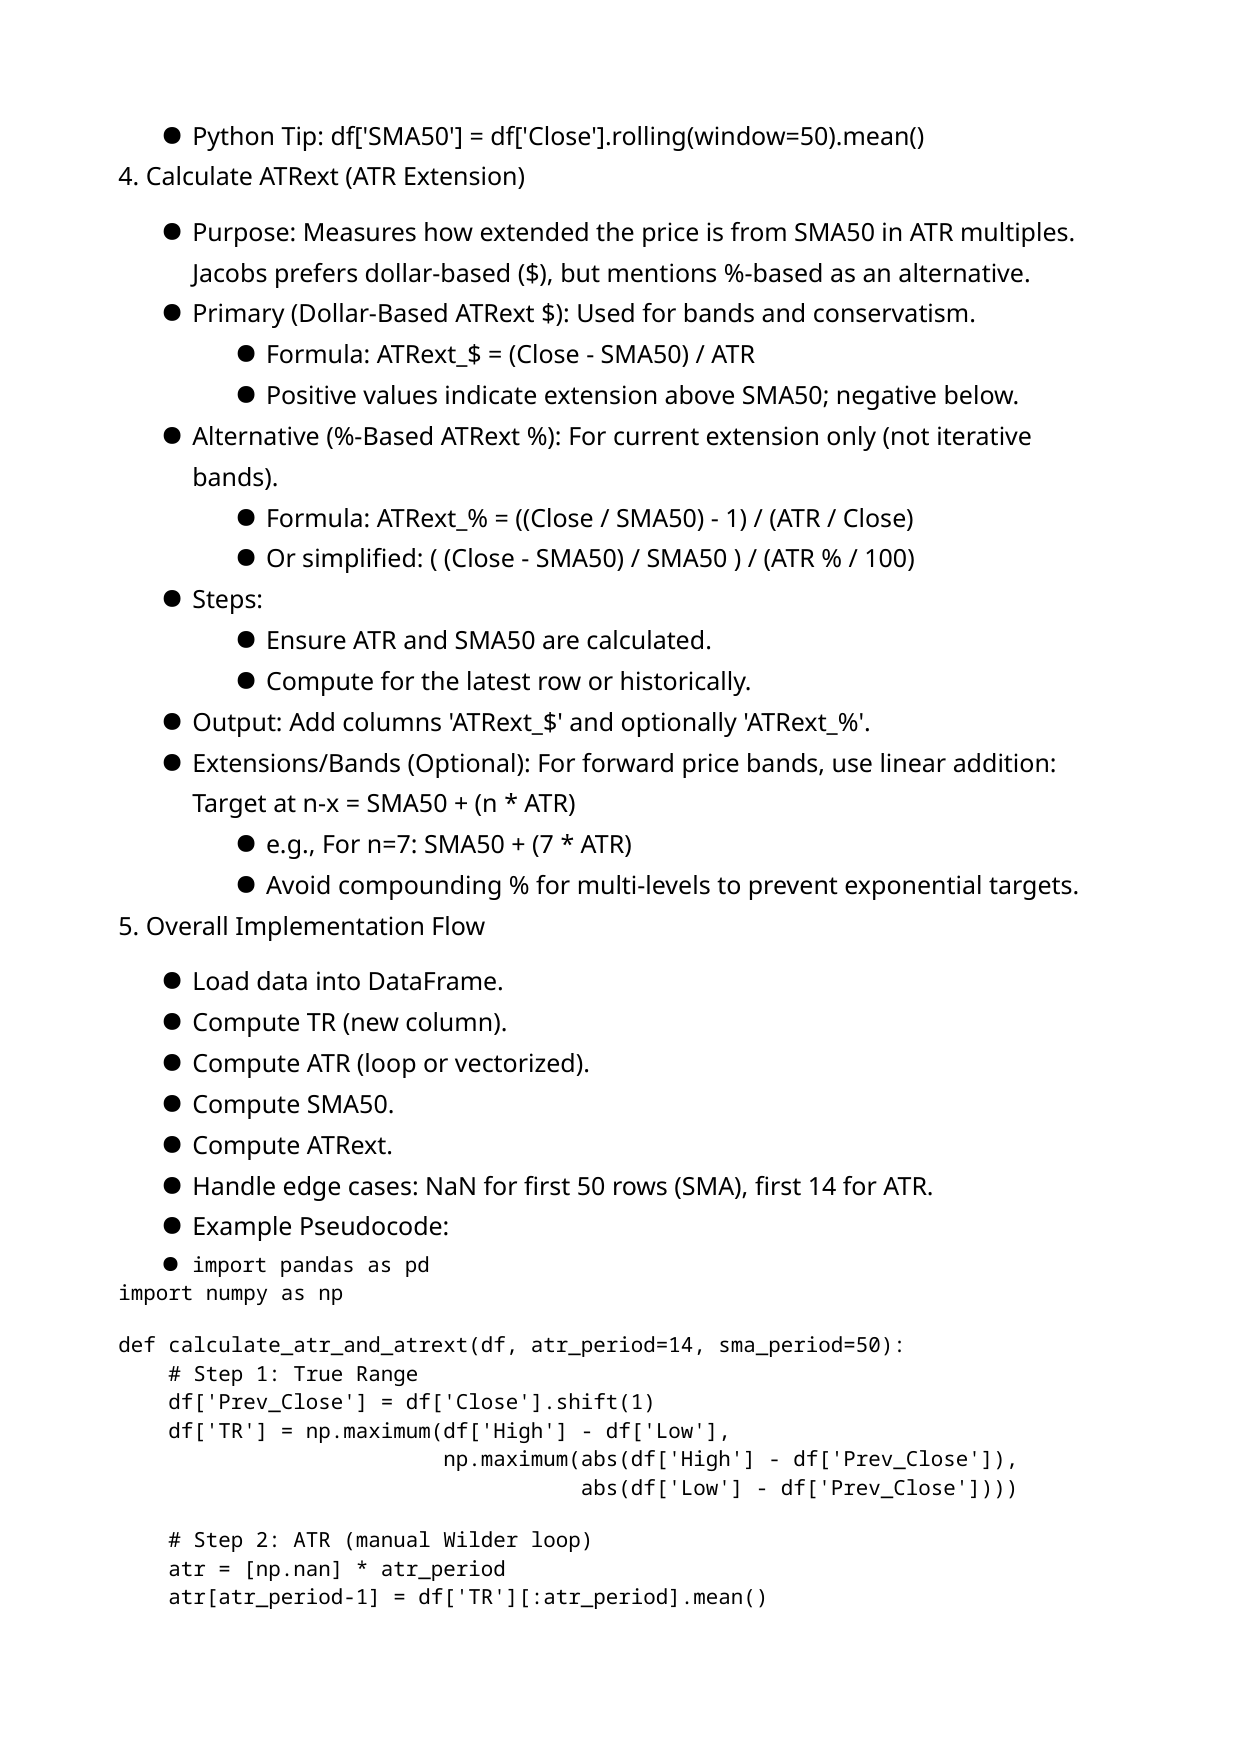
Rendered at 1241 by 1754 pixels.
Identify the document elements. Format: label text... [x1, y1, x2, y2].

list Formula: ATRext_% = ((Close / SMA50) - 1) / (ATR / Close) [236, 500, 1122, 534]
text df['Prev_Close'] = df['Close'].shift(1) [118, 1387, 1122, 1416]
list Primary (Dollar-Based ATRext $): Used for bands and conservatism. [162, 296, 1122, 330]
text df['TR'] = np.maximum(df['High'] - df['Low'], [118, 1416, 1122, 1444]
list Extensions/Bands (Optional): For forward price bands, use linear addition: Target at n-x = SMA50 + (n * ATR) [162, 745, 1122, 820]
list Compute SMA50. [162, 1086, 1122, 1121]
text # Step 1: True Range [118, 1359, 1122, 1387]
text atr[atr_period-1] = df['TR'][:atr_period].mean() [118, 1582, 1122, 1611]
list Compute TR (new column). [162, 1005, 1122, 1039]
list Steps: [162, 582, 1122, 616]
list Compute ATRext. [162, 1127, 1122, 1161]
list import pandas as pd [162, 1250, 1122, 1278]
list Example Pseudocode: [162, 1209, 1122, 1243]
text def calculate_atr_and_atrext(df, atr_period=14, sma_period=50): [118, 1330, 1122, 1359]
list Handle edge cases: NaN for first 50 rows (SMA), first 14 for ATR. [162, 1168, 1122, 1202]
list Python Tip: df['SMA50'] = df['Close'].rolling(window=50).mean() [162, 118, 1122, 152]
list Formula: ATRext_$ = (Close - SMA50) / ATR [236, 337, 1122, 371]
text atr = [np.nan] * atr_period [118, 1554, 1122, 1582]
text np.maximum(abs(df['High'] - df['Prev_Close']), [118, 1444, 1122, 1473]
list Purpose: Measures how extended the price is from SMA50 in ATR multiples. Jacobs prefers dollar-based ($), but mentions %-based as an alternative. [162, 214, 1122, 289]
list Compute ATR (loop or vectorized). [162, 1046, 1122, 1080]
list e.g., For n=7: SMA50 + (7 * ATR) [236, 827, 1122, 861]
text # Step 2: ATR (manual Wilder loop) [118, 1525, 1122, 1554]
text 4. Calculate ATRext (ATR Extension) [118, 159, 1122, 193]
list Output: Add columns 'ATRext_$' and optionally 'ATRext_%'. [162, 704, 1122, 738]
text 5. Overall Implementation Flow [118, 908, 1122, 943]
list Avoid compounding % for multi-levels to prevent exponential targets. [236, 868, 1122, 902]
list Alternative (%-Based ATRext %): For current extension only (not iterative bands). [162, 418, 1122, 493]
text abs(df['Low'] - df['Prev_Close']))) [118, 1473, 1122, 1501]
list Load data into DataFrame. [162, 964, 1122, 998]
list Ensure ATR and SMA50 are calculated. [236, 623, 1122, 657]
list Compute for the latest row or historically. [236, 663, 1122, 698]
list Positive values indicate extension above SMA50; negative below. [236, 378, 1122, 412]
list Or simplified: ( (Close - SMA50) / SMA50 ) / (ATR % / 100) [236, 541, 1122, 575]
text import numpy as np [118, 1278, 1122, 1307]
